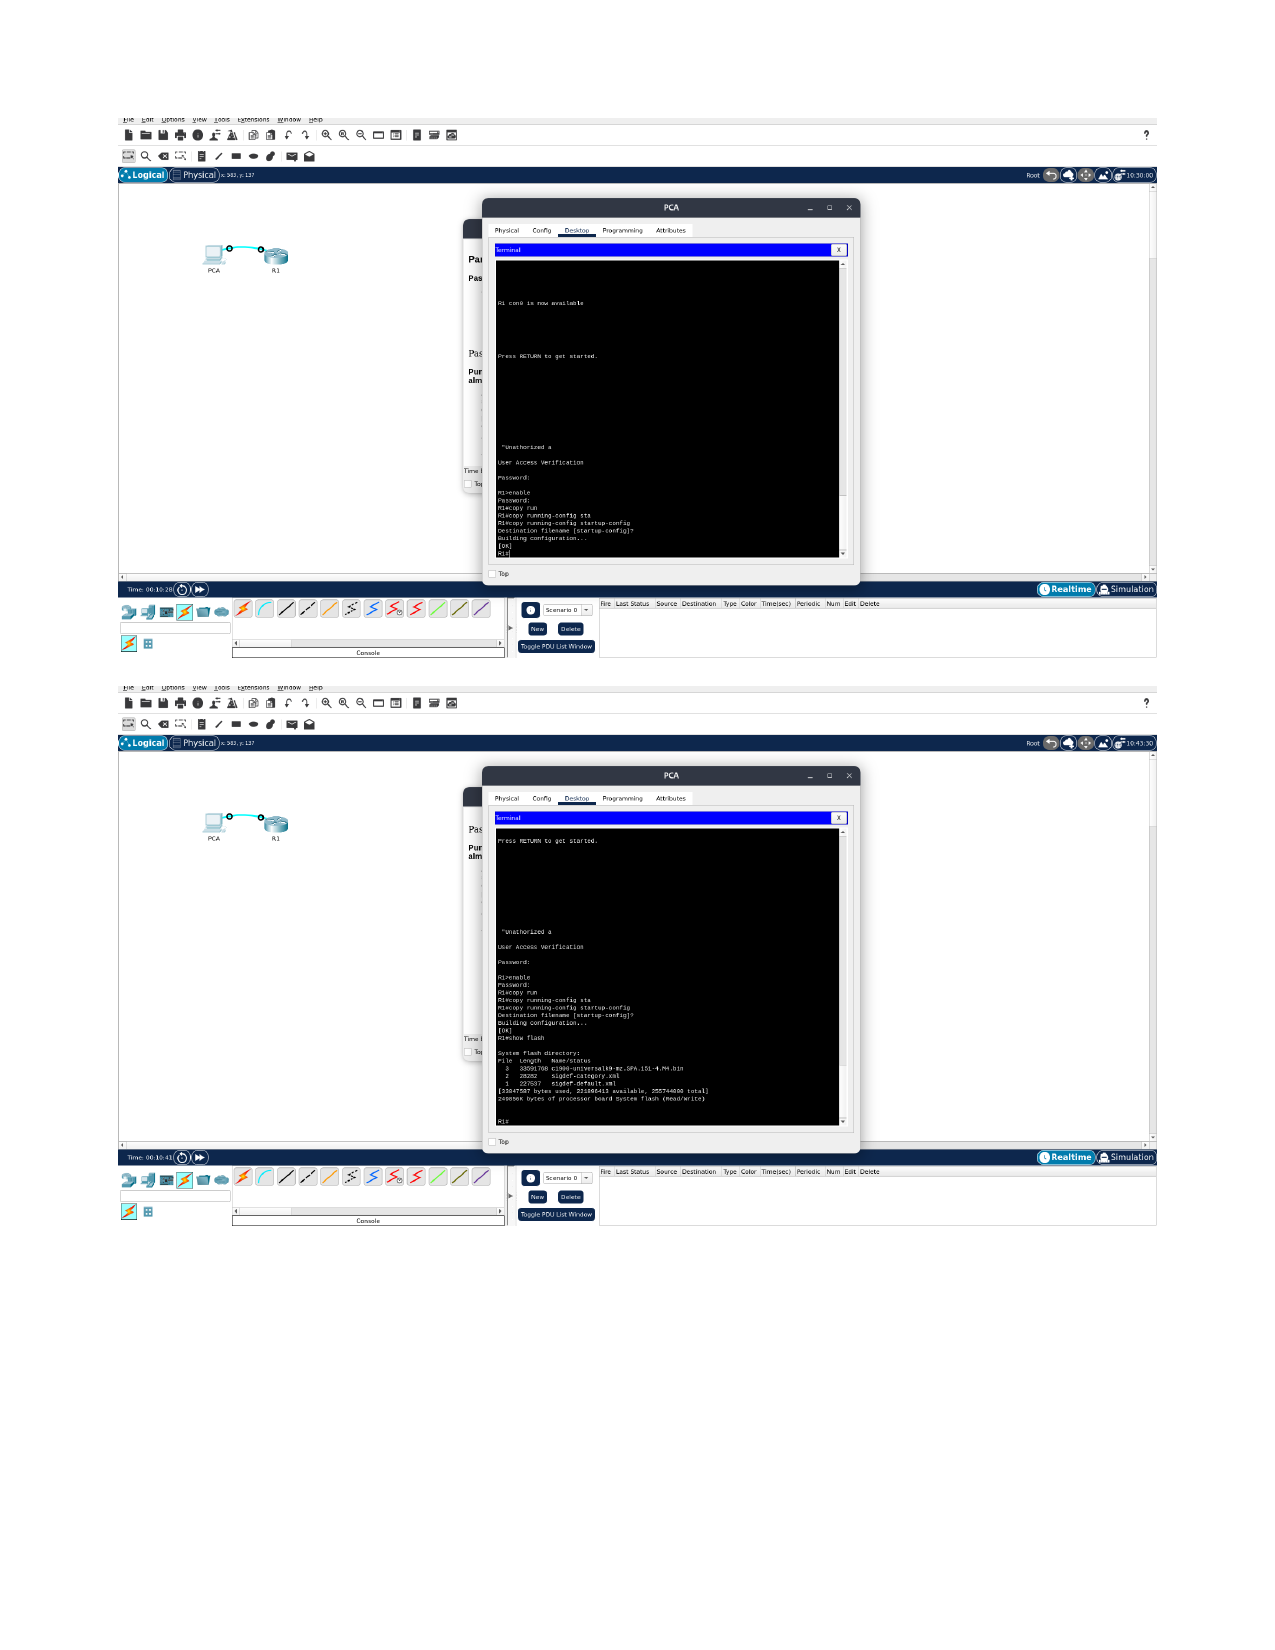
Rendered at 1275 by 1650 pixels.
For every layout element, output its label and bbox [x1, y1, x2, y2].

picture [118, 118, 1157, 658]
picture [142, 172, 153, 179]
picture [118, 686, 1157, 1226]
picture [142, 740, 153, 747]
